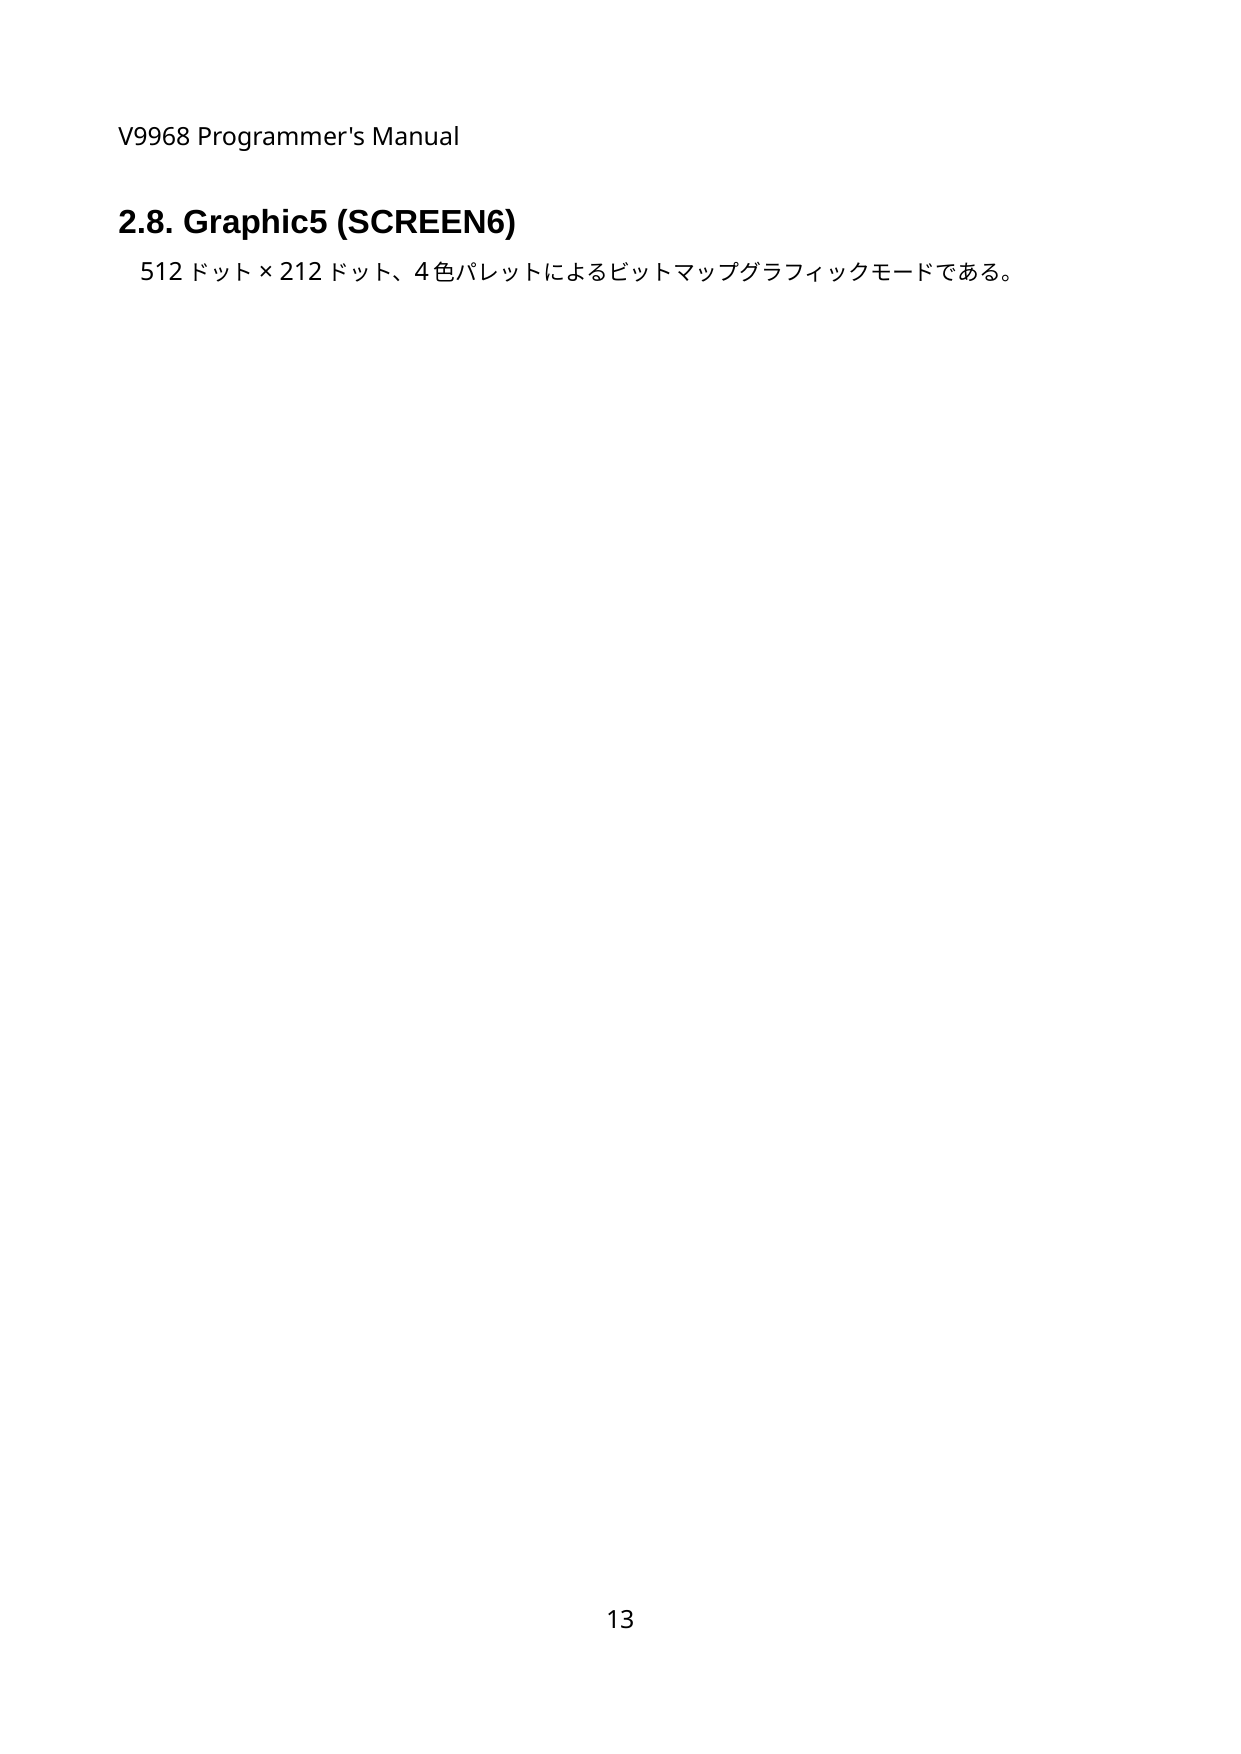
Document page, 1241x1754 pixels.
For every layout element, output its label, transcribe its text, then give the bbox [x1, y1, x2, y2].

text 512ドット × 212ドット、4色パレットによるビットマップグラフィックモードである。 [118, 253, 1122, 287]
subtitle 2.8. Graphic5 (SCREEN6) [118, 202, 1122, 241]
